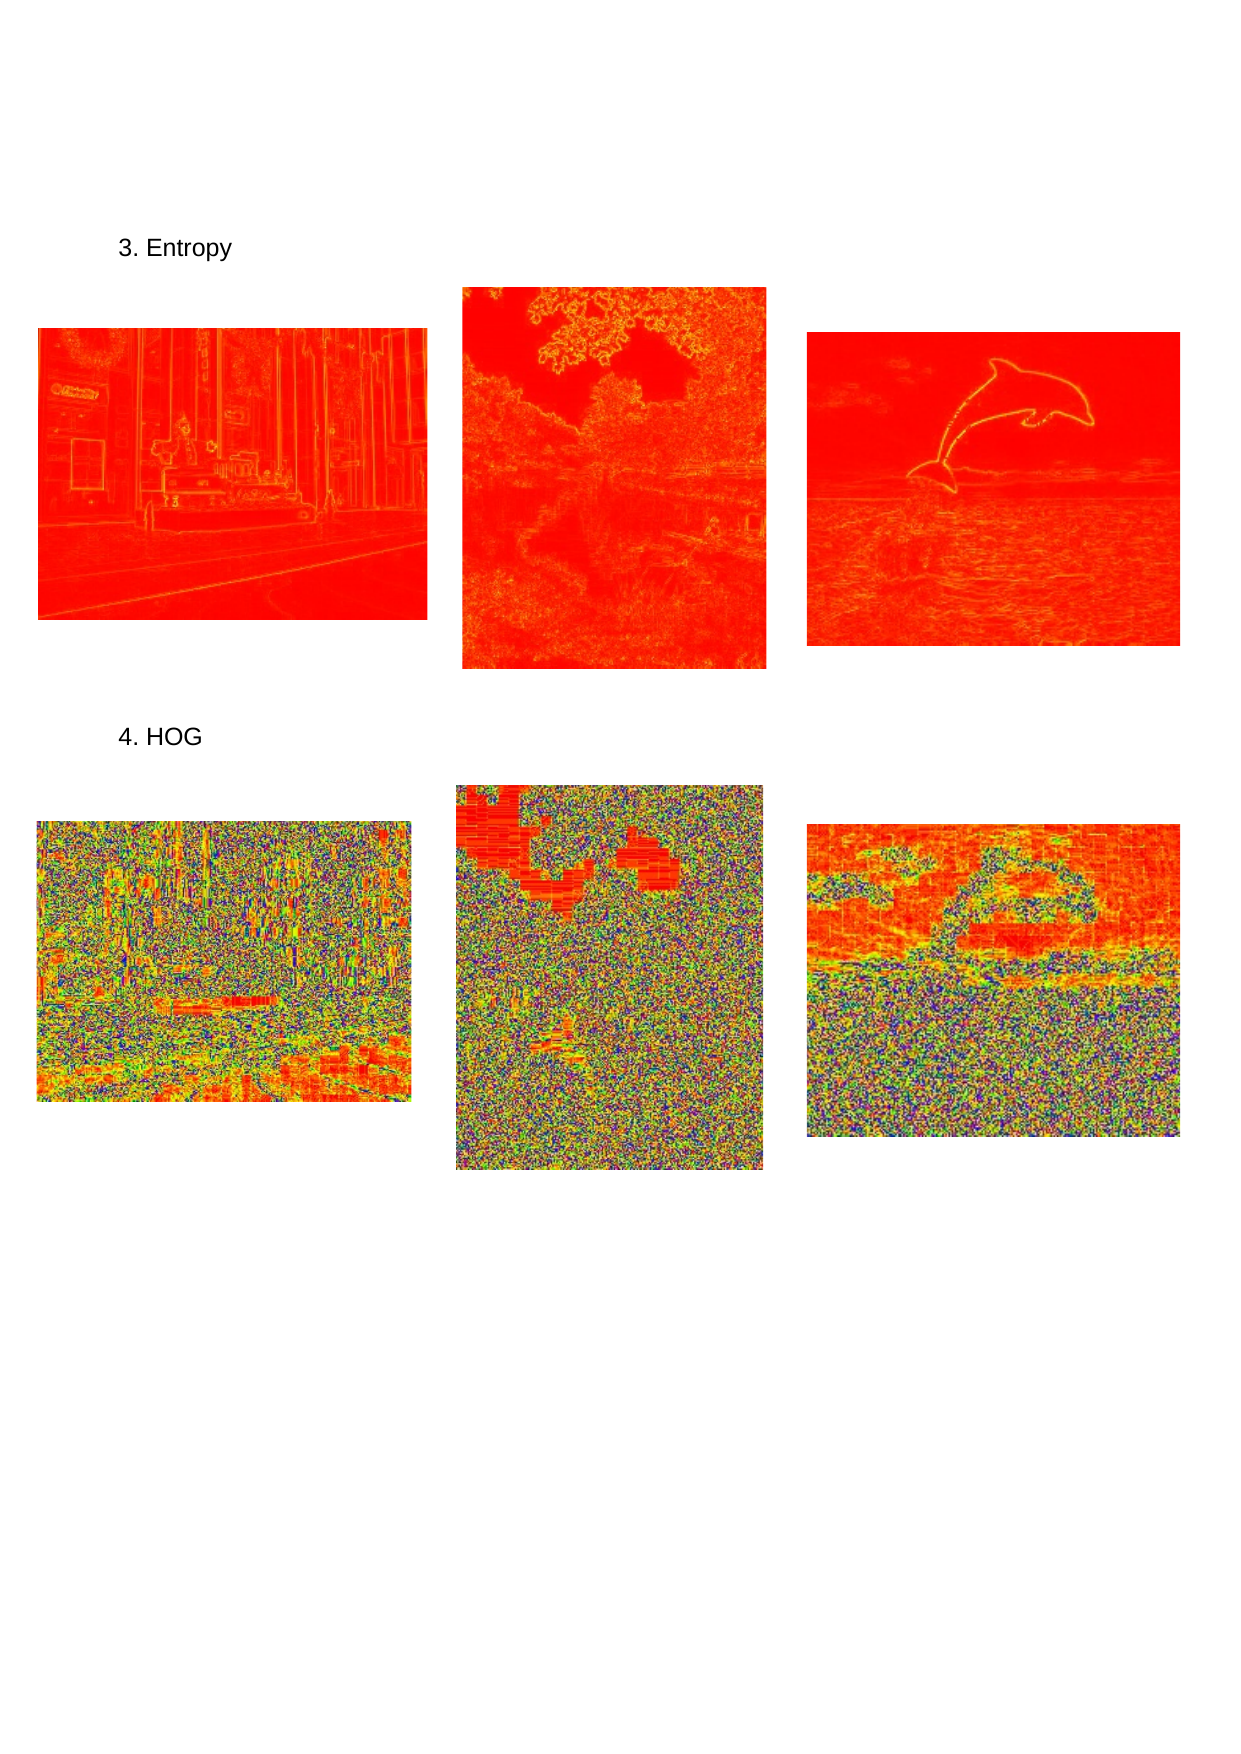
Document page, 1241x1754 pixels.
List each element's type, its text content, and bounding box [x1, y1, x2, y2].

picture [806, 824, 1181, 1137]
picture [456, 785, 764, 1170]
picture [36, 821, 412, 1102]
picture [38, 328, 428, 620]
picture [806, 332, 1181, 646]
text 4. HOG [118, 722, 1122, 751]
text 3. Entropy [118, 233, 1122, 262]
picture [462, 287, 767, 669]
